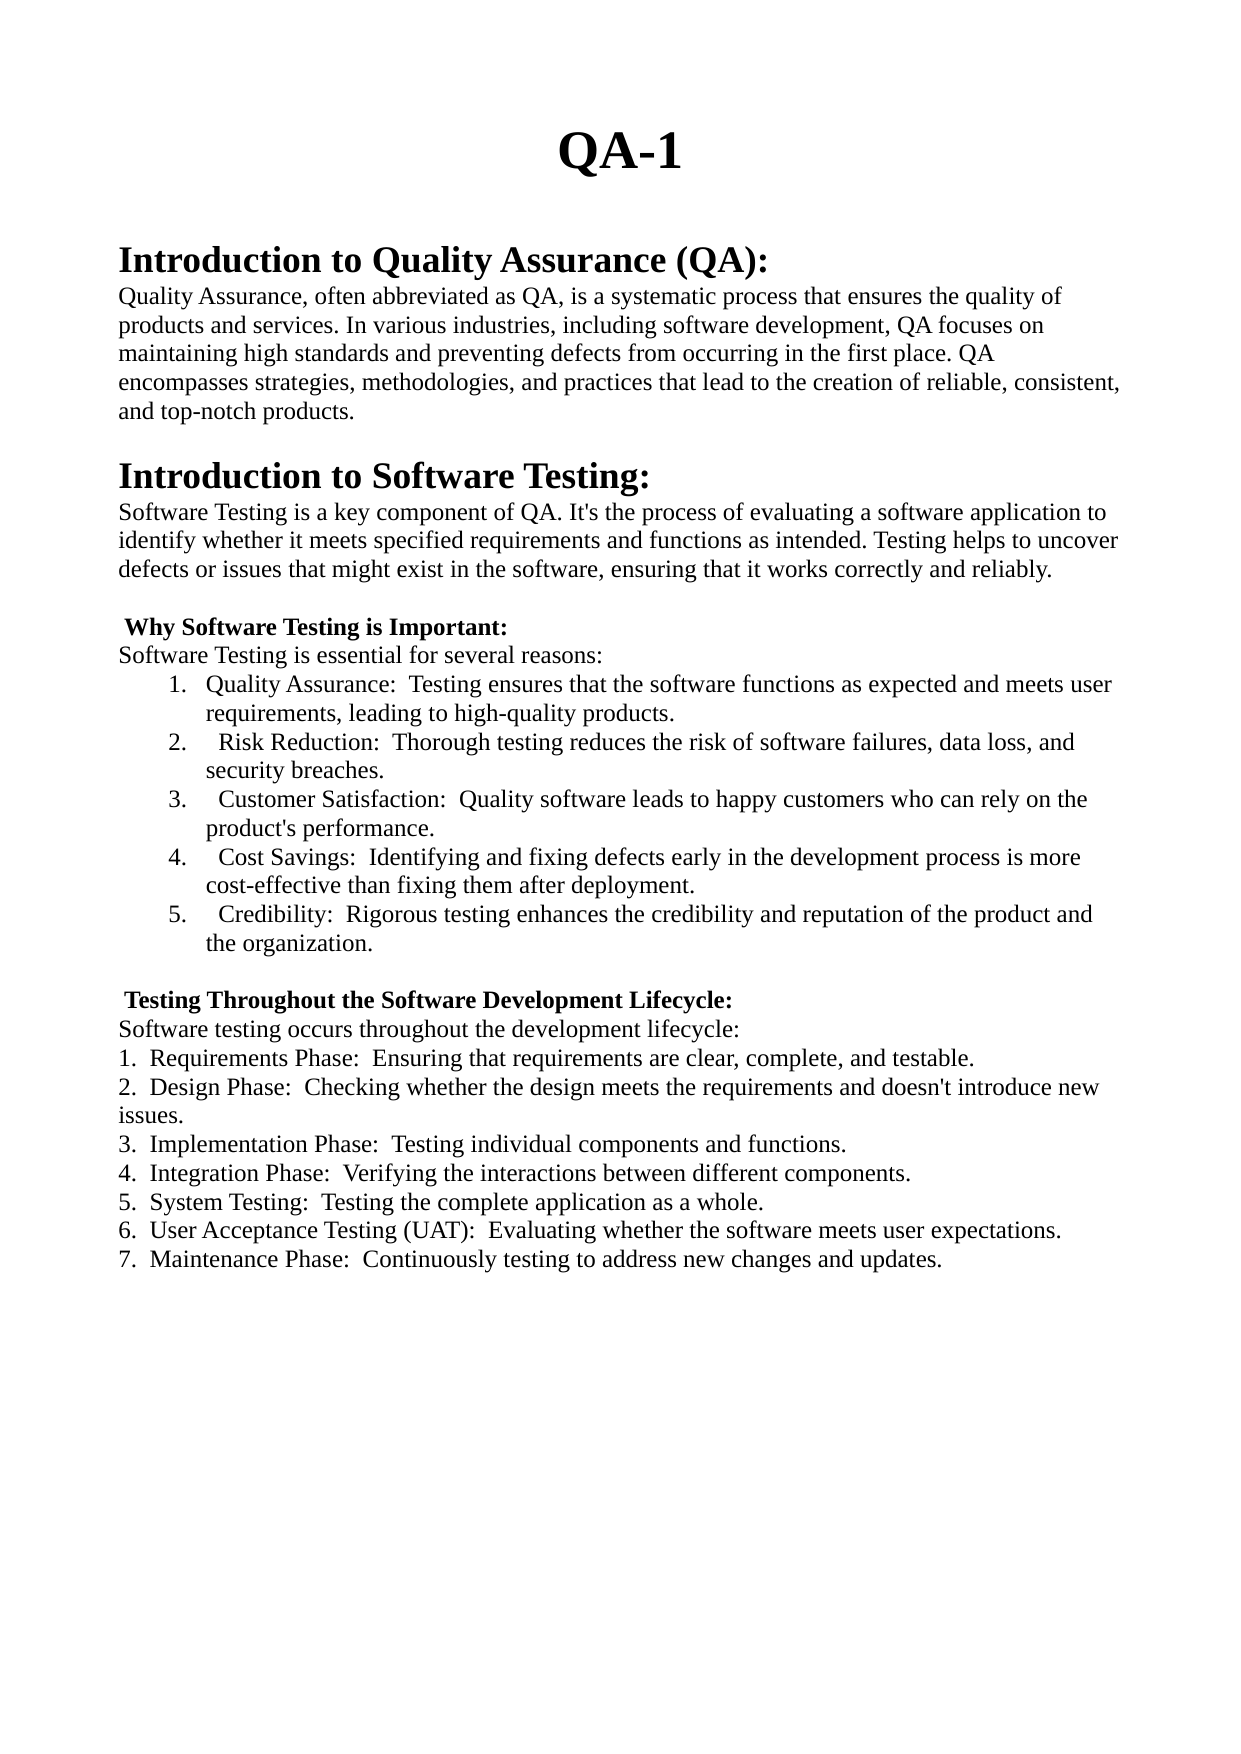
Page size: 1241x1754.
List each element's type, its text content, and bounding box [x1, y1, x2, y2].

list Customer Satisfaction: Quality software leads to happy customers who can rely on the product's performance. [168, 784, 1122, 842]
text 5. System Testing: Testing the complete application as a whole. [118, 1187, 1122, 1215]
text Testing Throughout the Software Development Lifecycle: [118, 985, 1122, 1014]
text Introduction to Software Testing: [118, 453, 1122, 497]
text Introduction to Quality Assurance (QA): [118, 238, 1122, 281]
text 4. Integration Phase: Verifying the interactions between different components. [118, 1158, 1122, 1187]
text 7. Maintenance Phase: Continuously testing to address new changes and updates. [118, 1244, 1122, 1273]
text Software testing occurs throughout the development lifecycle: [118, 1014, 1122, 1043]
list Credibility: Rigorous testing enhances the credibility and reputation of the product and the organization. [168, 899, 1122, 957]
text Quality Assurance, often abbreviated as QA, is a systematic process that ensures the quality of products and services. In various industries, including software development, QA focuses on maintaining high standards and preventing defects from occurring in the first place. QA encompasses strategies, methodologies, and practices that lead to the creation of reliable, consistent, and top-notch products. [118, 281, 1122, 425]
list Quality Assurance: Testing ensures that the software functions as expected and meets user requirements, leading to high-quality products. [168, 669, 1122, 727]
text Software Testing is a key component of QA. It's the process of evaluating a software application to identify whether it meets specified requirements and functions as intended. Testing helps to uncover defects or issues that might exist in the software, ensuring that it works correctly and reliably. [118, 497, 1122, 583]
list Cost Savings: Identifying and fixing defects early in the development process is more cost-effective than fixing them after deployment. [168, 842, 1122, 899]
text 1. Requirements Phase: Ensuring that requirements are clear, complete, and testable. [118, 1043, 1122, 1072]
text 2. Design Phase: Checking whether the design meets the requirements and doesn't introduce new issues. [118, 1072, 1122, 1129]
text 3. Implementation Phase: Testing individual components and functions. [118, 1129, 1122, 1158]
text 6. User Acceptance Testing (UAT): Evaluating whether the software meets user expectations. [118, 1215, 1122, 1244]
list Risk Reduction: Thorough testing reduces the risk of software failures, data loss, and security breaches. [168, 727, 1122, 784]
text QA-1 [118, 118, 1122, 180]
text Software Testing is essential for several reasons: [118, 640, 1122, 669]
text Why Software Testing is Important: [118, 612, 1122, 640]
